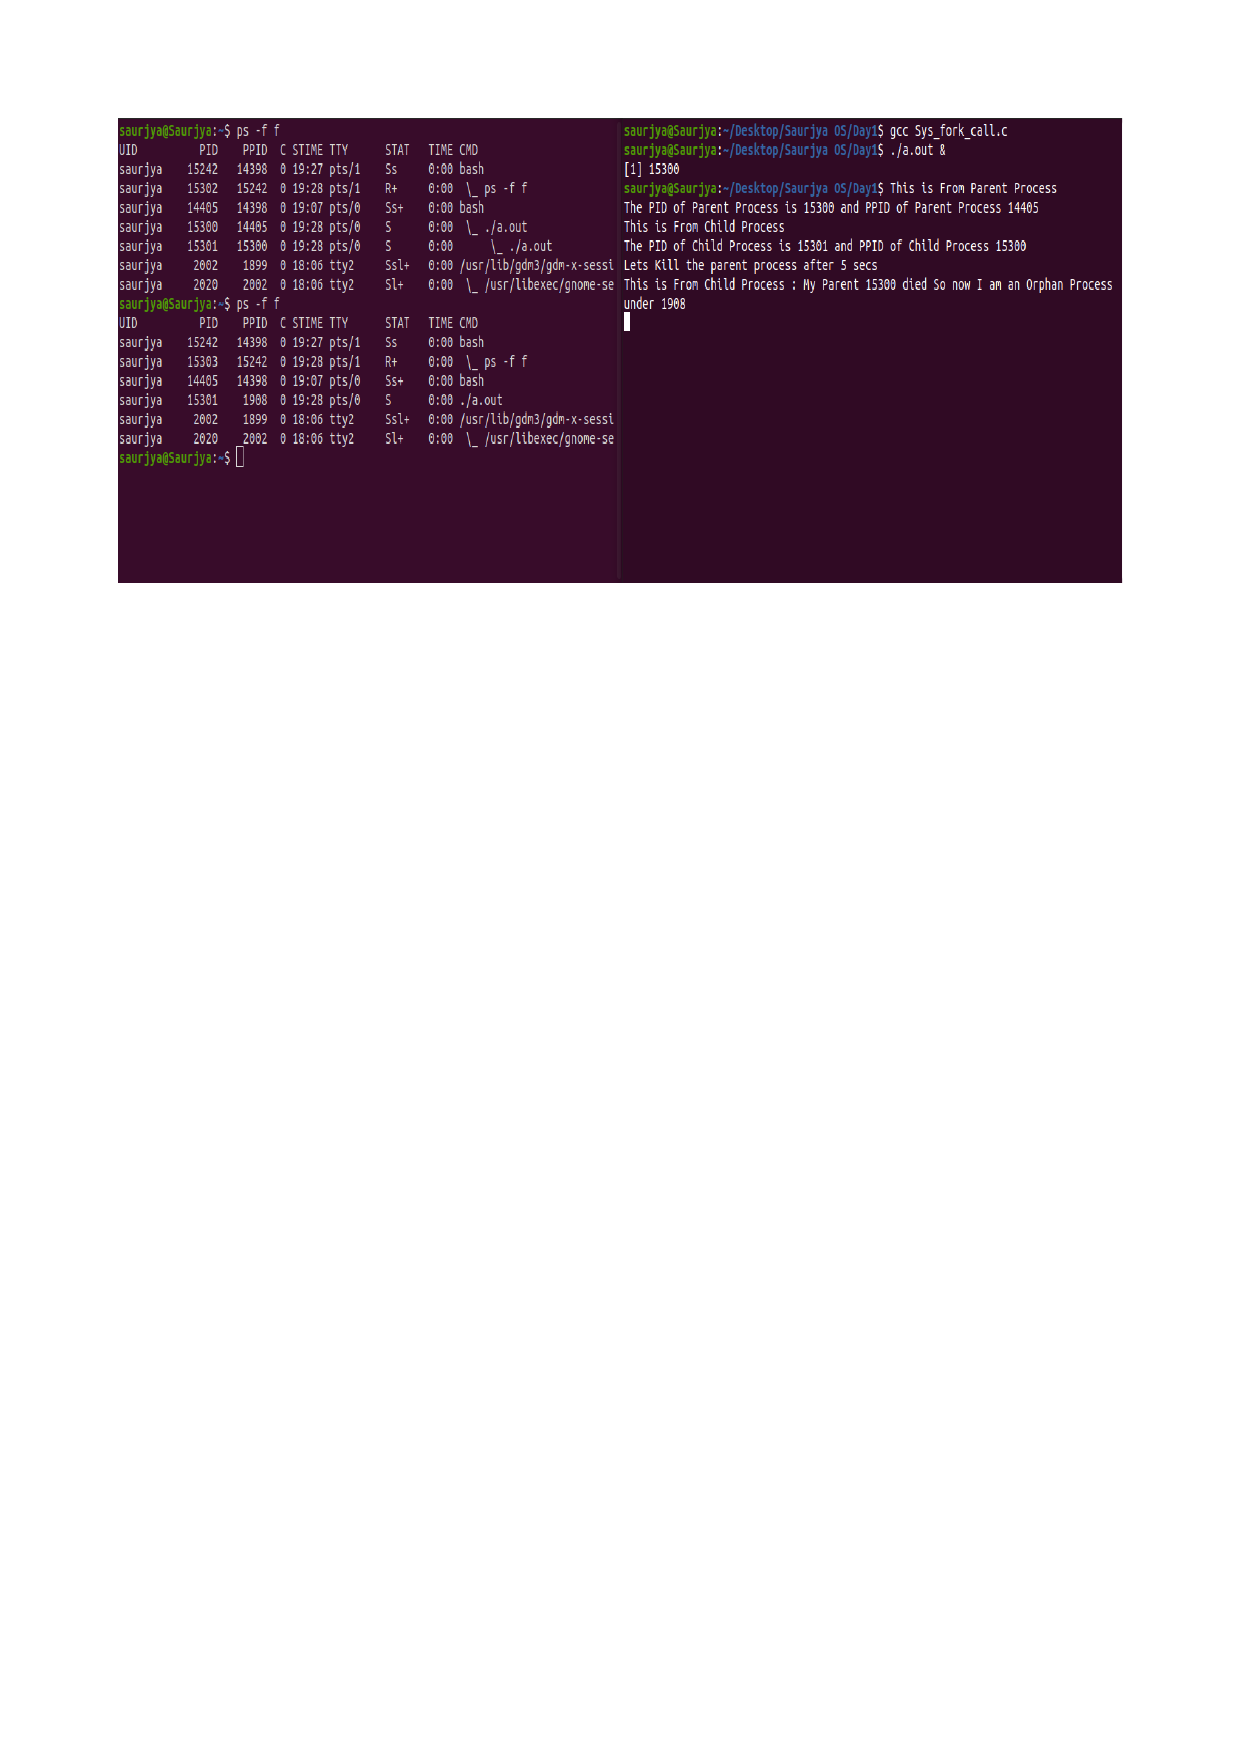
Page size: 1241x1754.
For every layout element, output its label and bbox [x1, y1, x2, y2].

picture [118, 118, 1123, 583]
